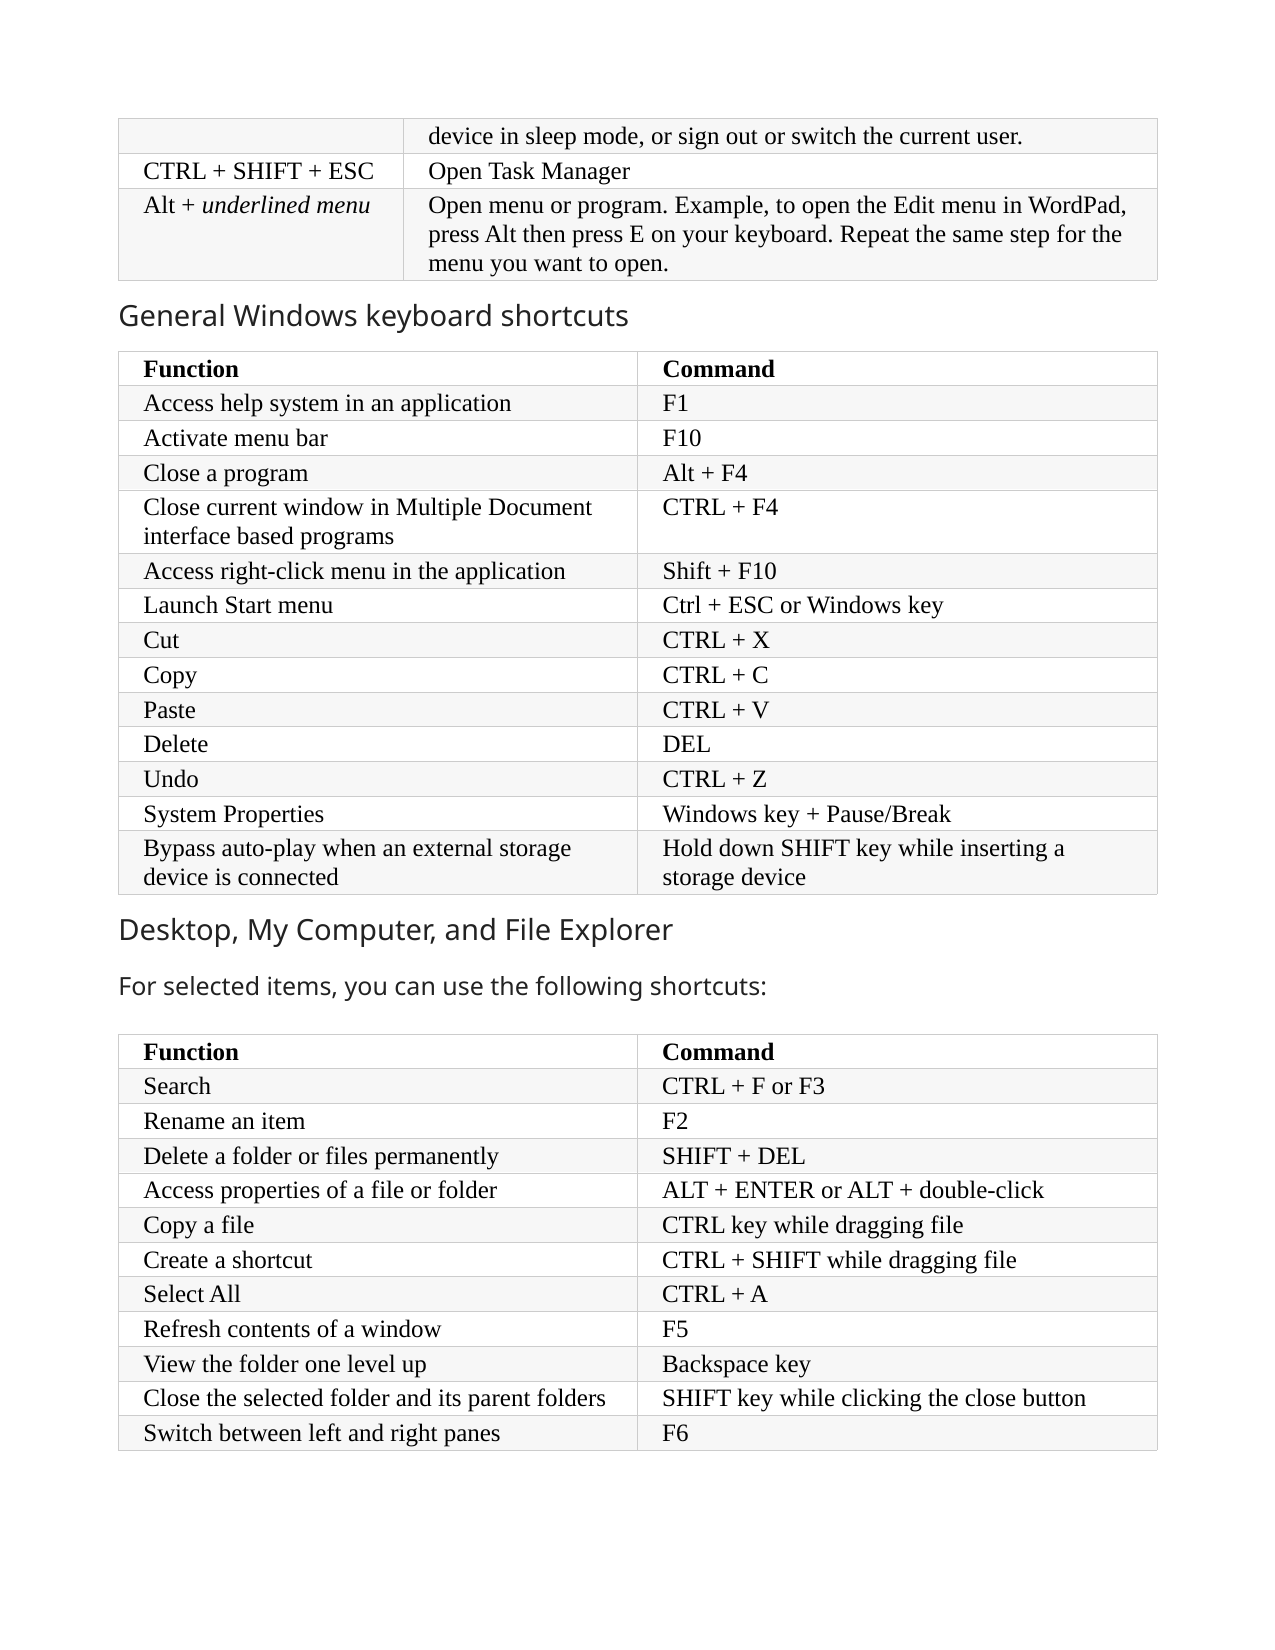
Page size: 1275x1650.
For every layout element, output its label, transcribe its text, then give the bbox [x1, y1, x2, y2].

table_header Command [638, 352, 1157, 385]
table_cell Delete [119, 727, 637, 761]
table_cell CTRL + X [638, 623, 1157, 657]
table_header Function [119, 1035, 637, 1068]
table_cell CTRL + SHIFT + ESC [119, 154, 403, 187]
table_cell F1 [638, 386, 1157, 420]
table_cell CTRL + C [638, 658, 1157, 692]
table_cell Open Task Manager [404, 154, 1157, 187]
subtitle General Windows keyboard shortcuts [118, 295, 1157, 335]
table_cell Access properties of a file or folder [119, 1174, 637, 1207]
table_header Function [119, 352, 637, 385]
text For selected items, you can use the following shortcuts: [118, 965, 1157, 1002]
table_cell Alt + underlined menu [119, 189, 403, 280]
table_cell Shift + F10 [638, 554, 1157, 588]
table_cell Ctrl + ESC or Windows key [638, 589, 1157, 622]
table_cell CTRL + Z [638, 762, 1157, 796]
table_cell Cut [119, 623, 637, 657]
table_cell Paste [119, 693, 637, 726]
table_cell CTRL + F or F3 [638, 1069, 1157, 1103]
table_cell Launch Start menu [119, 589, 637, 622]
table_cell Backspace key [638, 1347, 1157, 1381]
table_cell CTRL + A [638, 1277, 1157, 1311]
table_cell Create a shortcut [119, 1243, 637, 1276]
table_cell ALT + ENTER or ALT + double-click [638, 1174, 1157, 1207]
table_cell Copy [119, 658, 637, 692]
table_cell CTRL key while dragging file [638, 1208, 1157, 1242]
table_cell Copy a file [119, 1208, 637, 1242]
table_cell Switch between left and right panes [119, 1416, 637, 1450]
table_cell Close the selected folder and its parent folders [119, 1382, 637, 1415]
table_cell Access right-click menu in the application [119, 554, 637, 588]
table_cell Refresh contents of a window [119, 1312, 637, 1346]
table_cell F2 [638, 1104, 1157, 1138]
table_cell CTRL + SHIFT while dragging file [638, 1243, 1157, 1276]
table_cell Access help system in an application [119, 386, 637, 420]
table_cell Select All [119, 1277, 637, 1311]
table_cell F6 [638, 1416, 1157, 1450]
table_cell Delete a folder or files permanently [119, 1139, 637, 1172]
table_cell F10 [638, 421, 1157, 455]
table_cell Rename an item [119, 1104, 637, 1138]
table_cell Search [119, 1069, 637, 1103]
table_cell SHIFT key while clicking the close button [638, 1382, 1157, 1415]
table_cell SHIFT + DEL [638, 1139, 1157, 1172]
table_cell Alt + F4 [638, 456, 1157, 489]
table_header Command [638, 1035, 1157, 1068]
table_cell System Properties [119, 797, 637, 830]
table_cell [119, 119, 403, 153]
table_cell DEL [638, 727, 1157, 761]
table_cell CTRL + V [638, 693, 1157, 726]
table_cell Bypass auto-play when an external storage device is connected [119, 831, 637, 894]
table_cell F5 [638, 1312, 1157, 1346]
table_cell Undo [119, 762, 637, 796]
table_cell Windows key + Pause/Break [638, 797, 1157, 830]
table_cell Close current window in Multiple Document interface based programs [119, 491, 637, 553]
subtitle Desktop, My Computer, and File Explorer [118, 909, 1157, 949]
table_cell device in sleep mode, or sign out or switch the current user. [404, 119, 1157, 153]
table_cell Hold down SHIFT key while inserting a storage device [638, 831, 1157, 894]
table_cell CTRL + F4 [638, 491, 1157, 553]
table_cell View the folder one level up [119, 1347, 637, 1381]
table_cell Open menu or program. Example, to open the Edit menu in WordPad, press Alt then press E on your keyboard. Repeat the same step for the menu you want to open. [404, 189, 1157, 280]
table_cell Activate menu bar [119, 421, 637, 455]
table_cell Close a program [119, 456, 637, 489]
